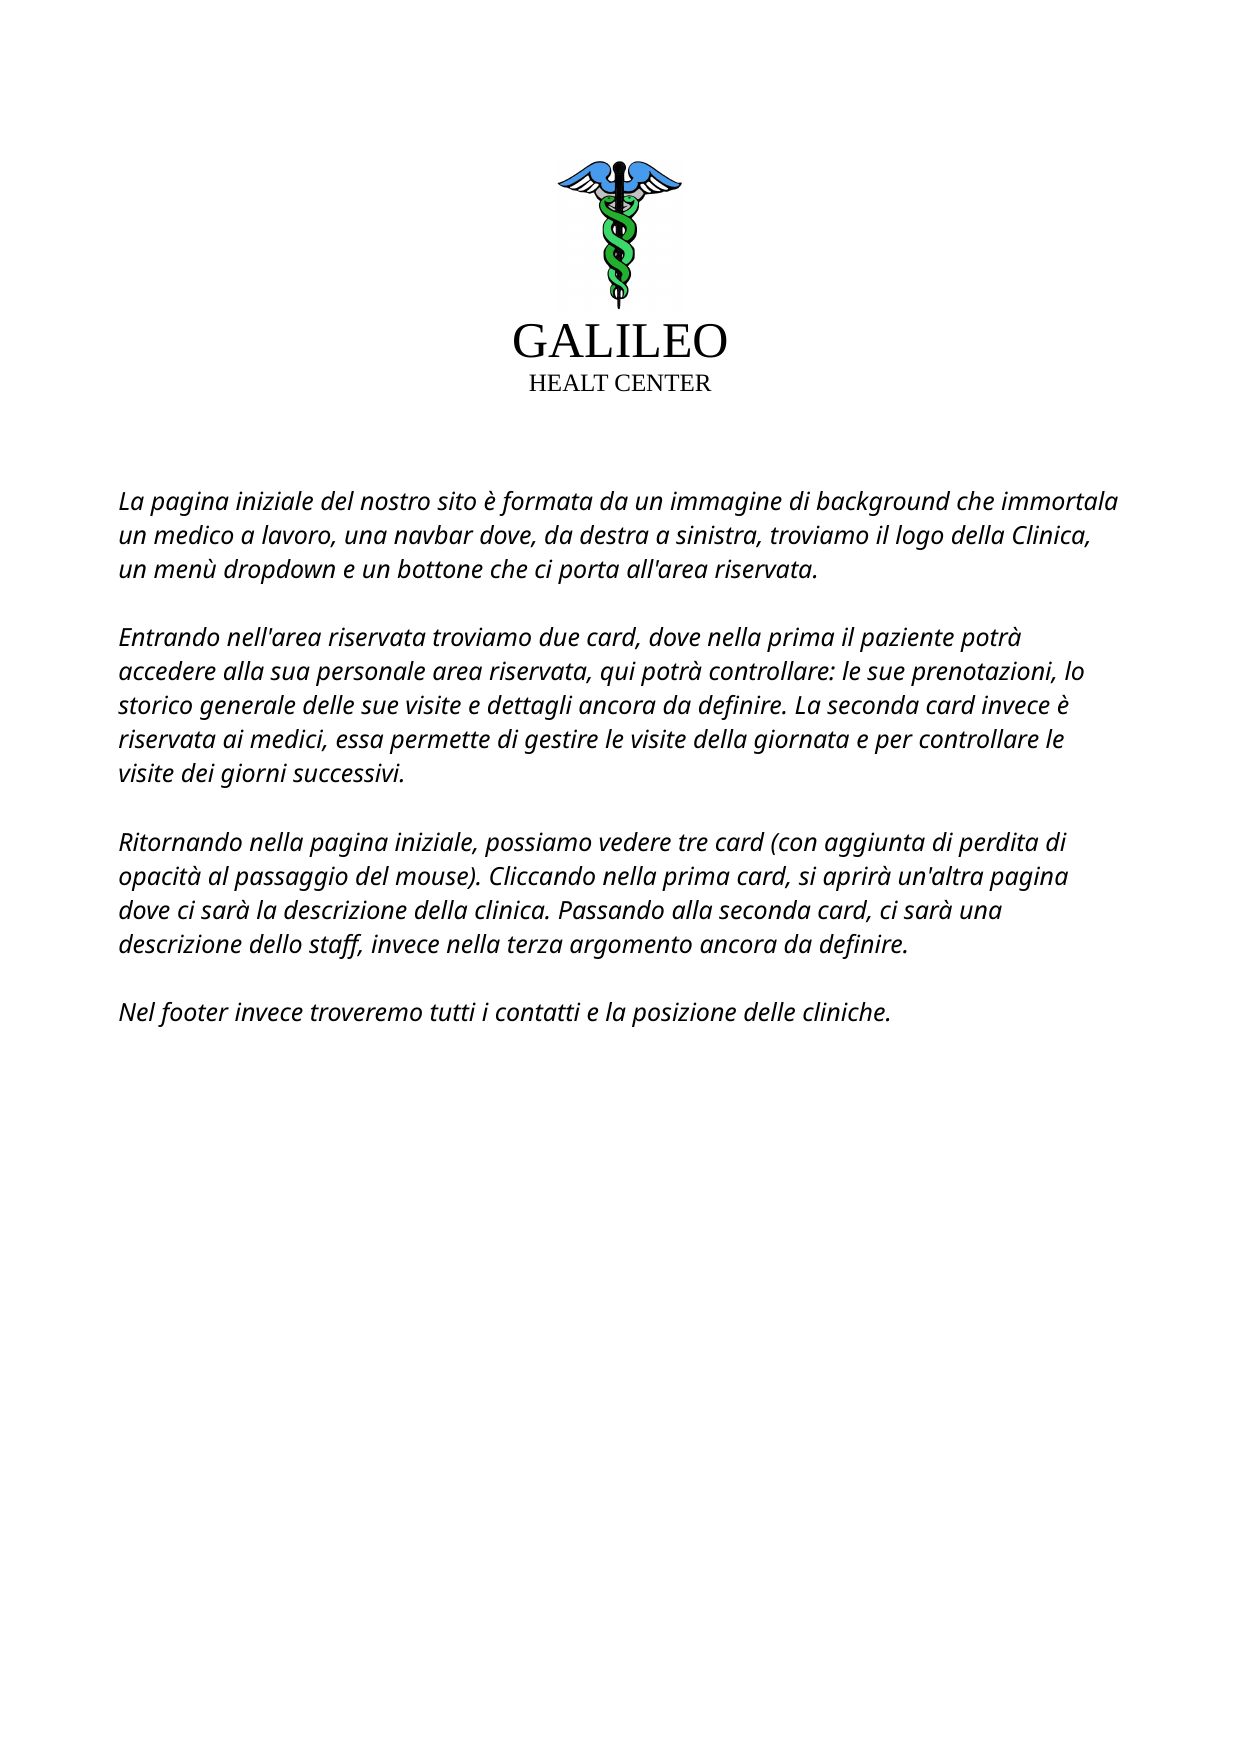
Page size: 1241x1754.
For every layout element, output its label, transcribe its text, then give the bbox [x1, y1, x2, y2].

text La pagina iniziale del nostro sito è formata da un immagine di background che immortala un medico a lavoro, una navbar dove, da destra a sinistra, troviamo il logo della Clinica, un menù dropdown e un bottone che ci porta all'area riservata. [118, 483, 1122, 586]
text Nel footer invece troveremo tutti i contatti e la posizione delle cliniche. [118, 994, 1122, 1028]
picture [556, 159, 684, 311]
text GALILEO [118, 159, 1122, 368]
text HEALT CENTER [118, 368, 1122, 397]
text Ritornando nella pagina iniziale, possiamo vedere tre card (con aggiunta di perdita di opacità al passaggio del mouse). Cliccando nella prima card, si aprirà un'altra pagina dove ci sarà la descrizione della clinica. Passando alla seconda card, ci sarà una descrizione dello staff, invece nella terza argomento ancora da definire. [118, 824, 1122, 960]
text Entrando nell'area riservata troviamo due card, dove nella prima il paziente potrà accedere alla sua personale area riservata, qui potrà controllare: le sue prenotazioni, lo storico generale delle sue visite e dettagli ancora da definire. La seconda card invece è riservata ai medici, essa permette di gestire le visite della giornata e per controllare le visite dei giorni successivi. [118, 620, 1122, 790]
